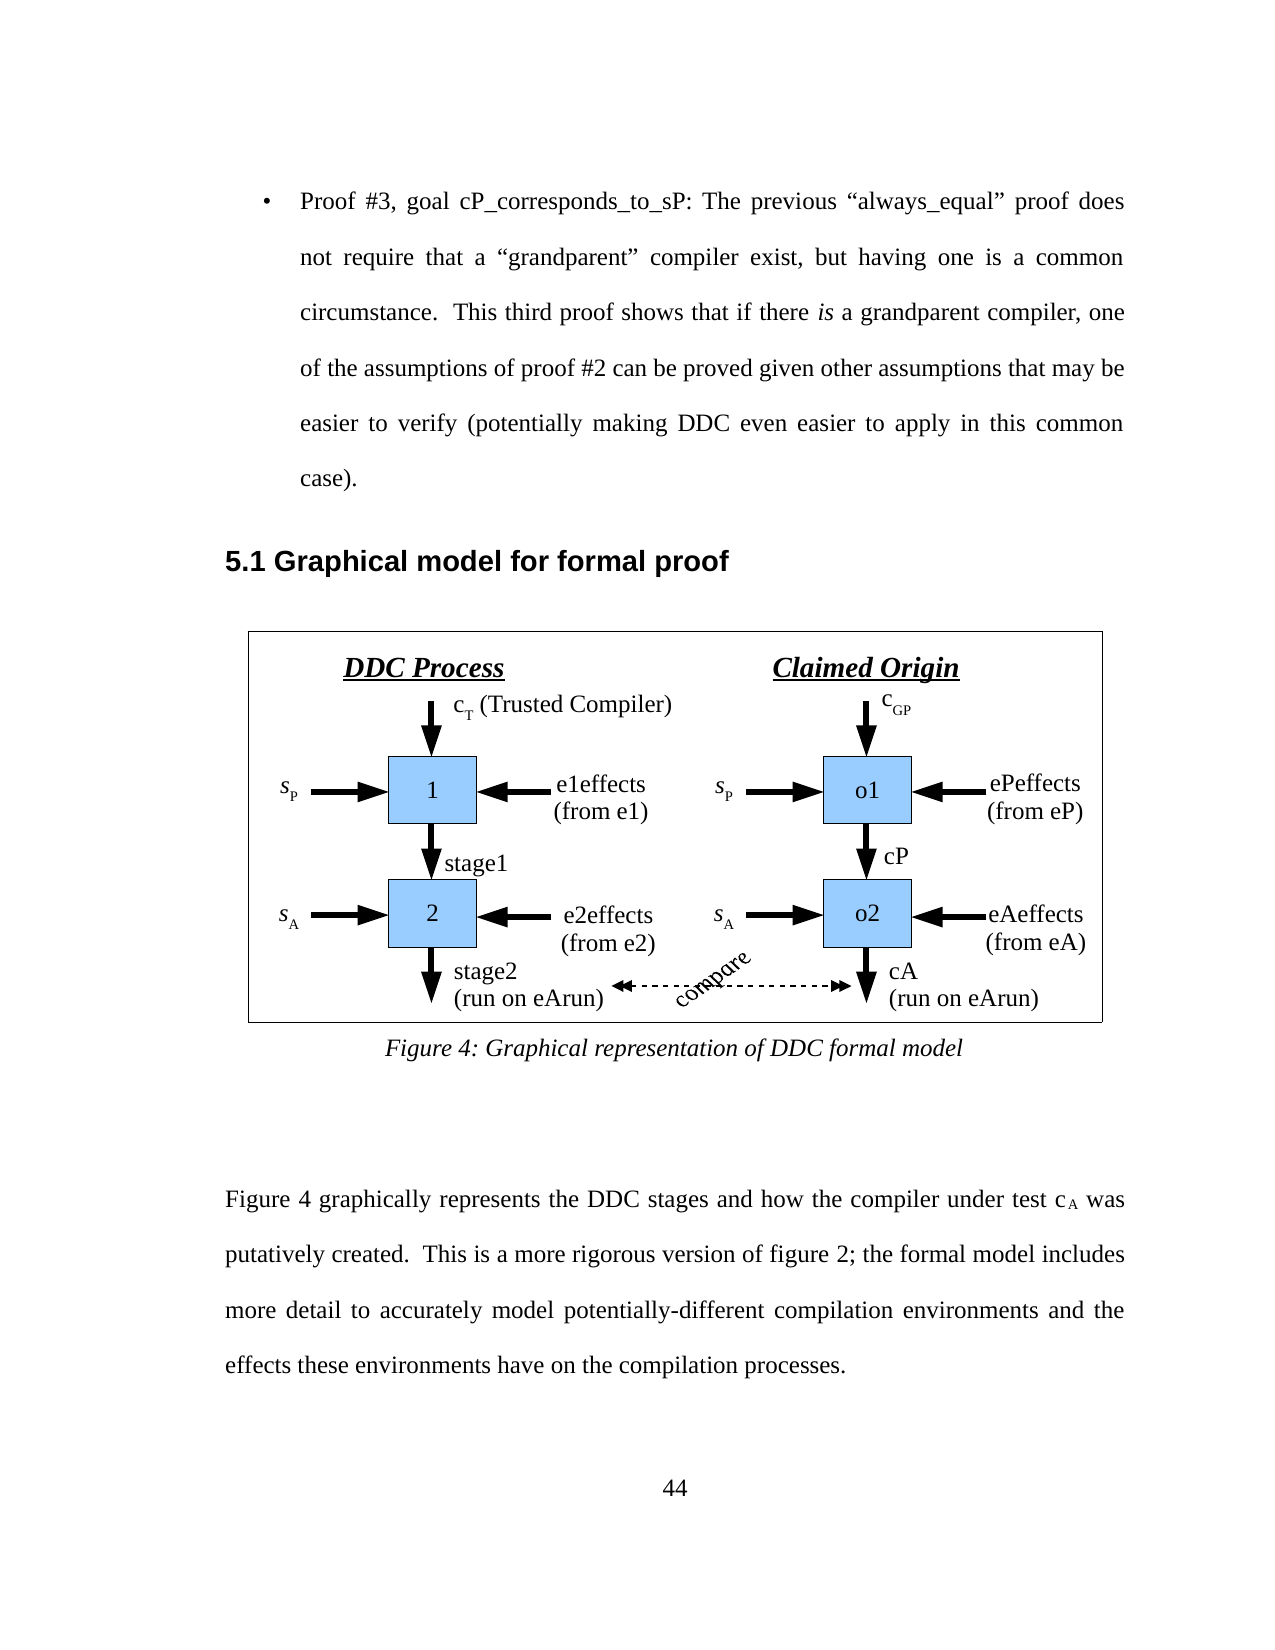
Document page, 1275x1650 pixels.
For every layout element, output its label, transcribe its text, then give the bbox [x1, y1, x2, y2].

list Proof #3, goal cP_corresponds_to_sP: The previous “always_equal” proof does not require that a “grandparent” compiler exist, but having one is a common circumstance. This third proof shows that if there is a grandparent compiler, one of the assumptions of proof #2 can be proved given other assumptions that may be easier to verify (potentially making DDC even easier to apply in this common case). [262, 187, 1125, 492]
text Figure 4: Graphical representation of DDC formal model [239, 628, 1111, 1062]
text Figure 4 graphically represents the DDC stages and how the compiler under test cA was putatively created. This is a more rigorous version of figure 2; the formal model includes more detail to accurately model potentially-different compilation environments and the effects these environments have on the compilation processes. [225, 616, 1125, 1379]
subtitle Graphical model for formal proof [225, 545, 1125, 578]
